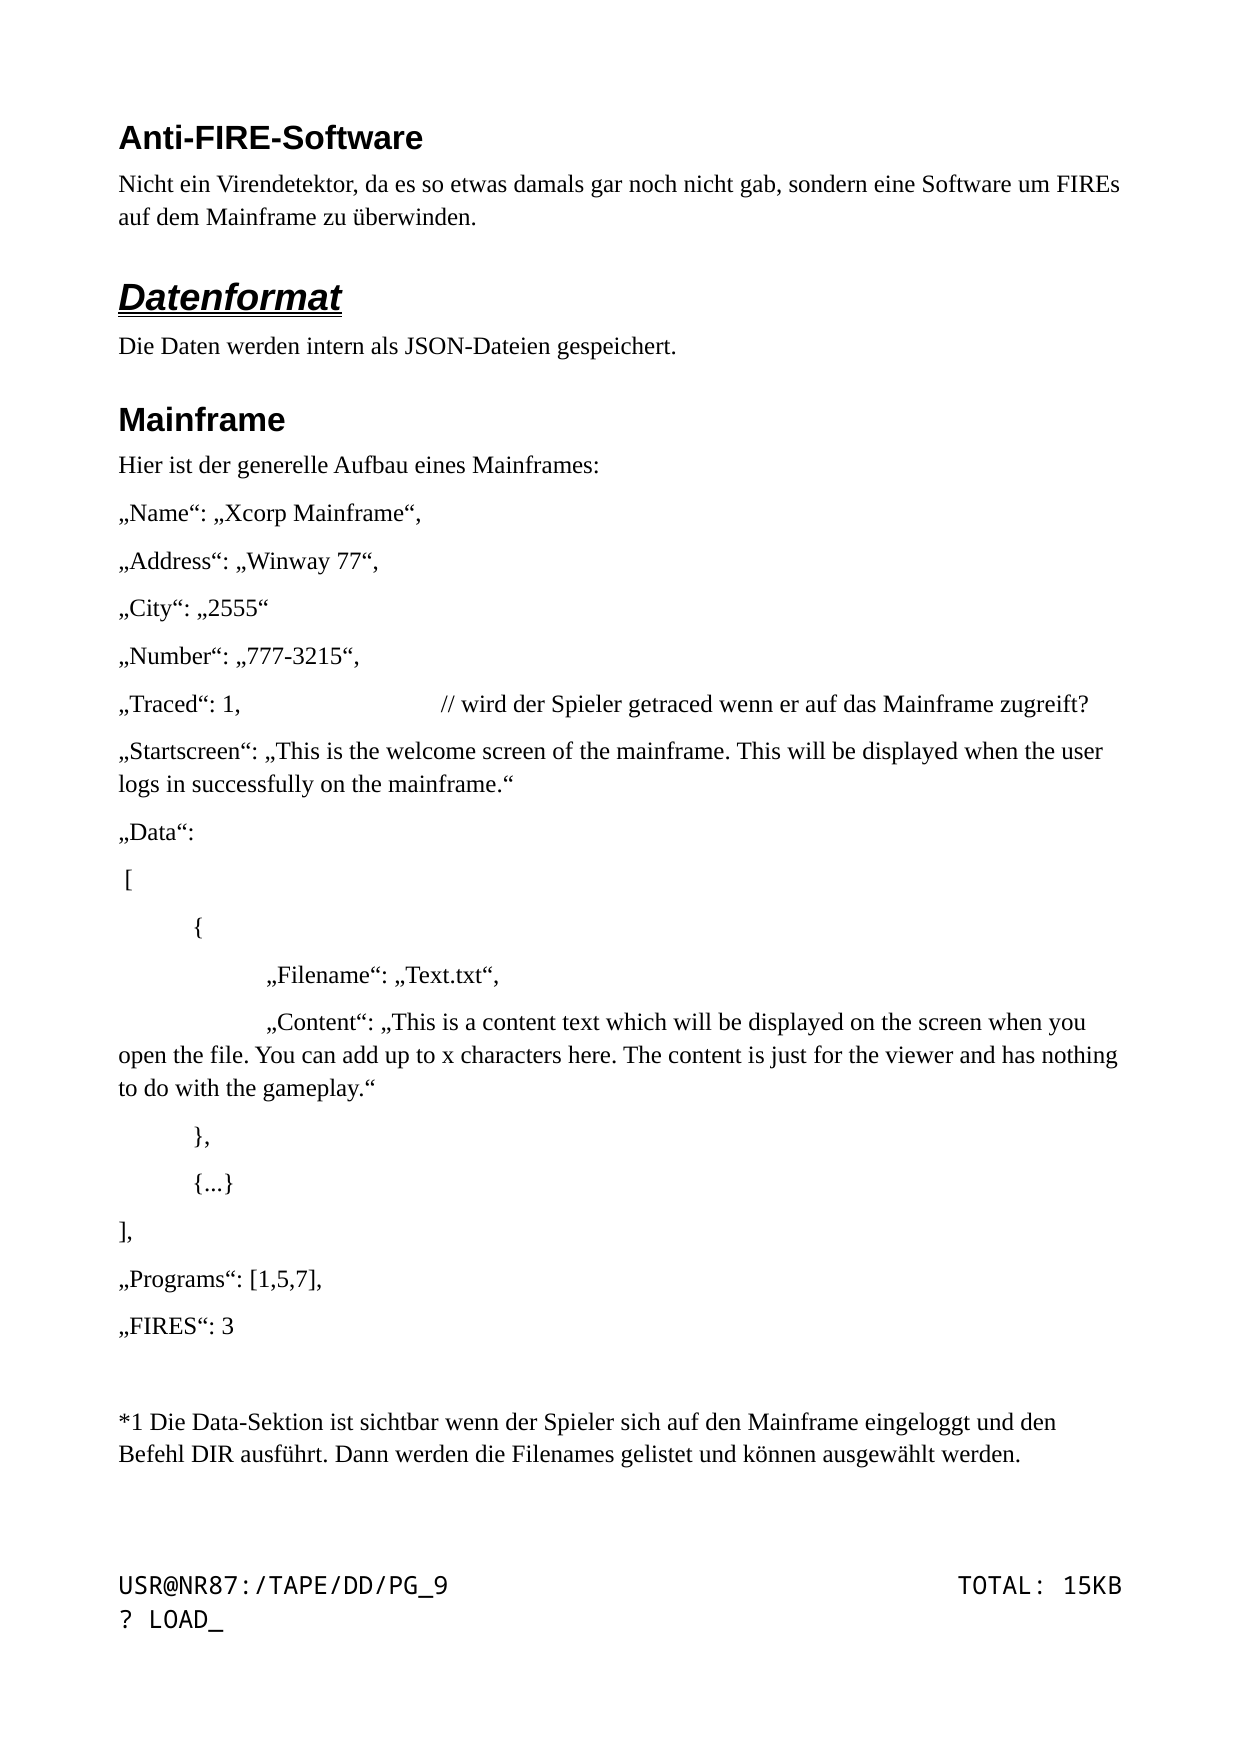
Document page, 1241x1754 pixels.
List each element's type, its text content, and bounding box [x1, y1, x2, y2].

text {...} [118, 1168, 1122, 1197]
text Hier ist der generelle Aufbau eines Mainframes: [118, 451, 1122, 479]
text *1 Die Data-Sektion ist sichtbar wenn der Spieler sich auf den Mainframe eingeloggt und den Befehl DIR ausführt. Dann werden die Filenames gelistet und können ausgewählt werden. [118, 1407, 1122, 1468]
text Die Daten werden intern als JSON-Dateien gespeichert. [118, 331, 1122, 360]
subtitle Mainframe [118, 399, 1122, 438]
subtitle Datenformat [118, 275, 1122, 318]
text [ [118, 864, 1122, 893]
text „Data“: [118, 817, 1122, 846]
subtitle Anti-FIRE-Software [118, 118, 1122, 157]
text „Address“: „Winway 77“, [118, 546, 1122, 574]
text „Traced“: 1, // wird der Spieler getraced wenn er auf das Mainframe zugreift? [118, 689, 1122, 717]
text ], [118, 1216, 1122, 1245]
text „Programs“: [1,5,7], [118, 1264, 1122, 1292]
text „City“: „2555“ [118, 593, 1122, 622]
text „Startscreen“: „This is the welcome screen of the mainframe. This will be displayed when the user logs in successfully on the mainframe.“ [118, 736, 1122, 798]
text { [118, 912, 1122, 941]
text „Number“: „777-3215“, [118, 641, 1122, 670]
text „Name“: „Xcorp Mainframe“, [118, 498, 1122, 527]
text }, [118, 1121, 1122, 1150]
text „Filename“: „Text.txt“, [118, 960, 1122, 988]
text Nicht ein Virendetektor, da es so etwas damals gar noch nicht gab, sondern eine Software um FIREs auf dem Mainframe zu überwinden. [118, 169, 1122, 231]
text „FIRES“: 3 [118, 1311, 1122, 1340]
text „Content“: „This is a content text which will be displayed on the screen when you open the file. You can add up to x characters here. The content is just for the viewer and has nothing to do with the gameplay.“ [118, 1007, 1122, 1102]
